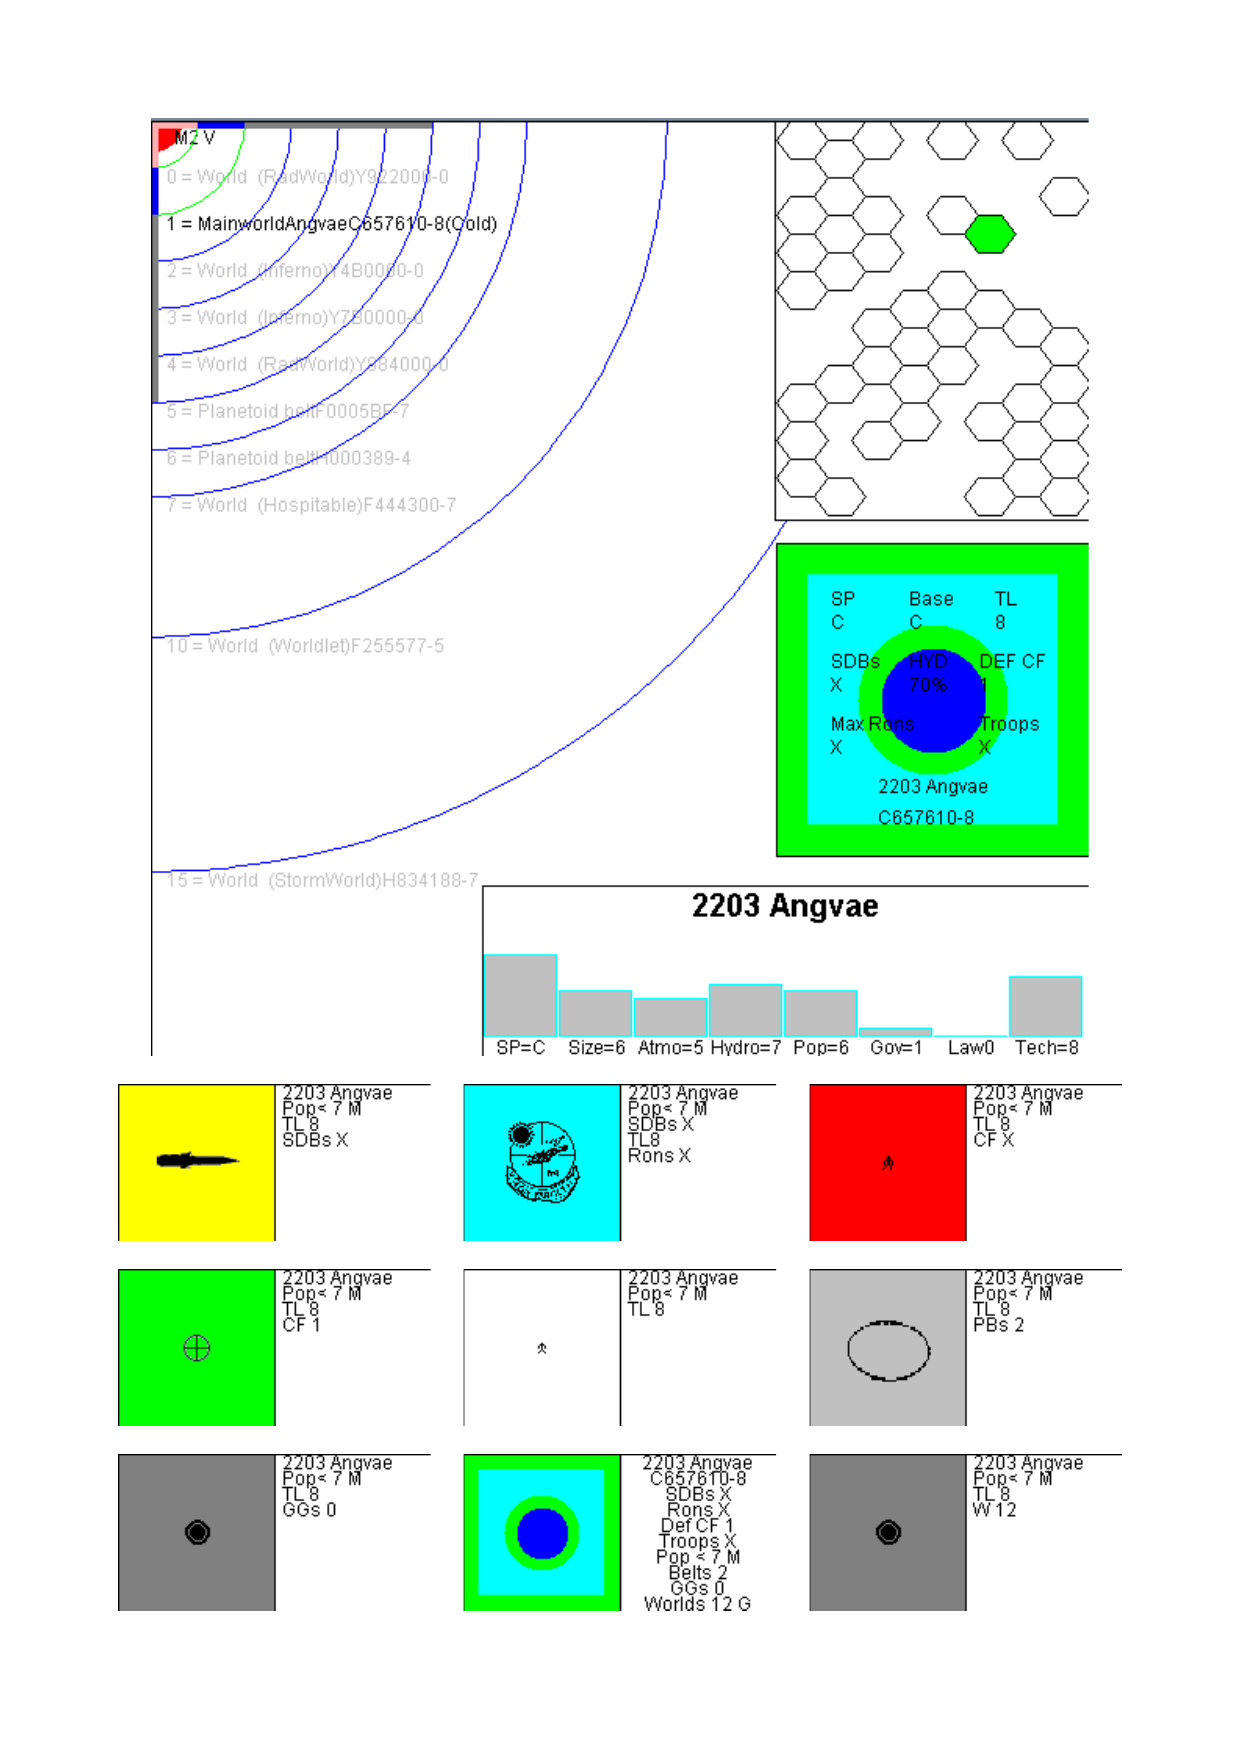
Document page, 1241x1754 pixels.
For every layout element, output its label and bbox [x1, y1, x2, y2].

picture [809, 1454, 1122, 1611]
picture [463, 1269, 777, 1426]
picture [809, 1084, 1122, 1241]
picture [151, 118, 1089, 1056]
picture [118, 1084, 431, 1241]
picture [809, 1269, 1122, 1426]
picture [463, 1454, 777, 1611]
picture [463, 1084, 777, 1241]
picture [118, 1454, 431, 1611]
picture [118, 1269, 431, 1426]
